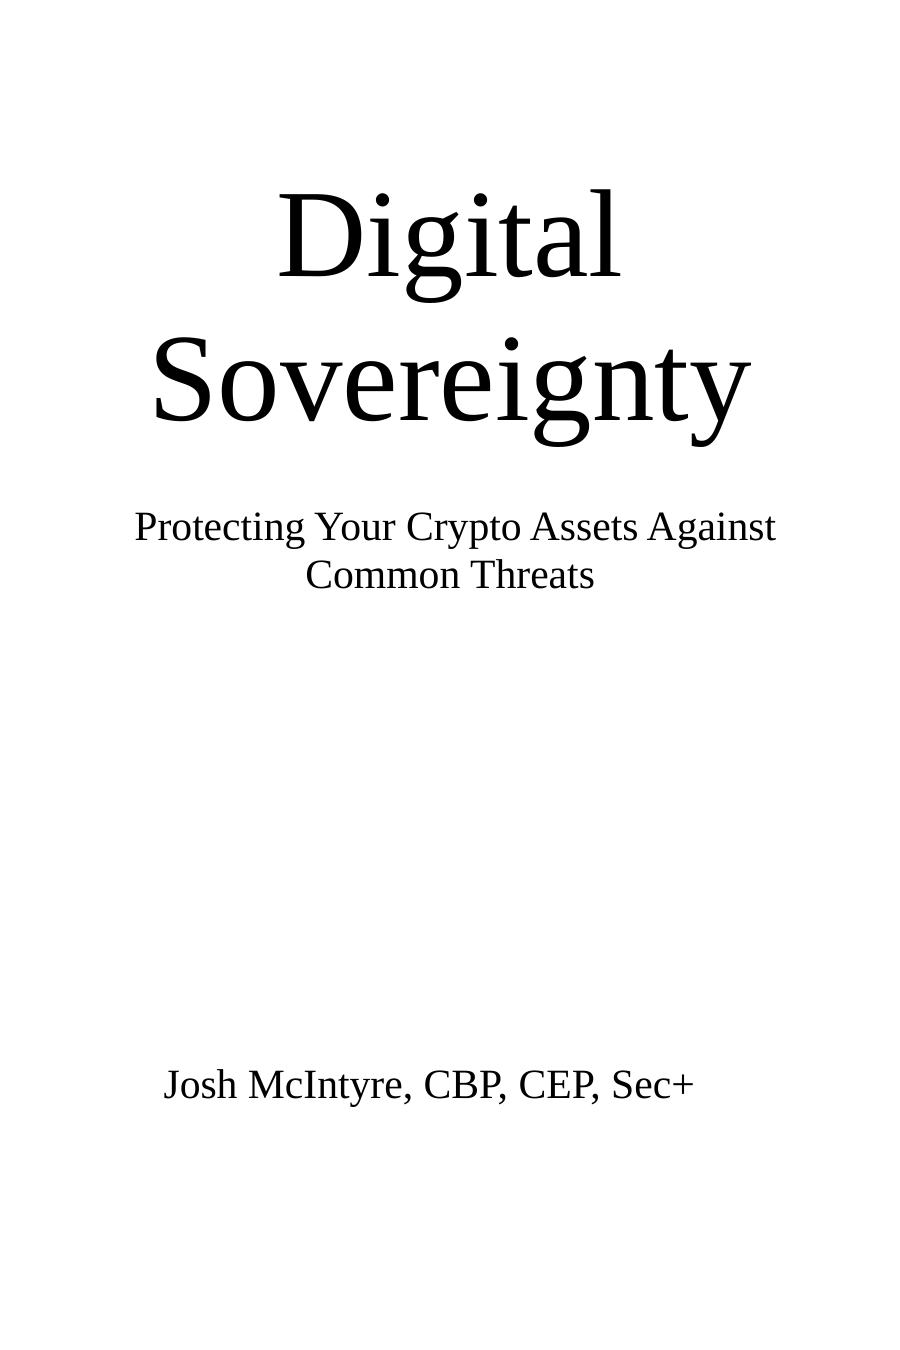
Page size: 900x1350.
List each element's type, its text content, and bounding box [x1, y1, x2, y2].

subtitle Protecting Your Crypto Assets Against Common Threats [118, 501, 782, 597]
subtitle Digital Sovereignty [118, 160, 782, 447]
subtitle Josh McIntyre, CBP, CEP, Sec+ [118, 1060, 782, 1108]
